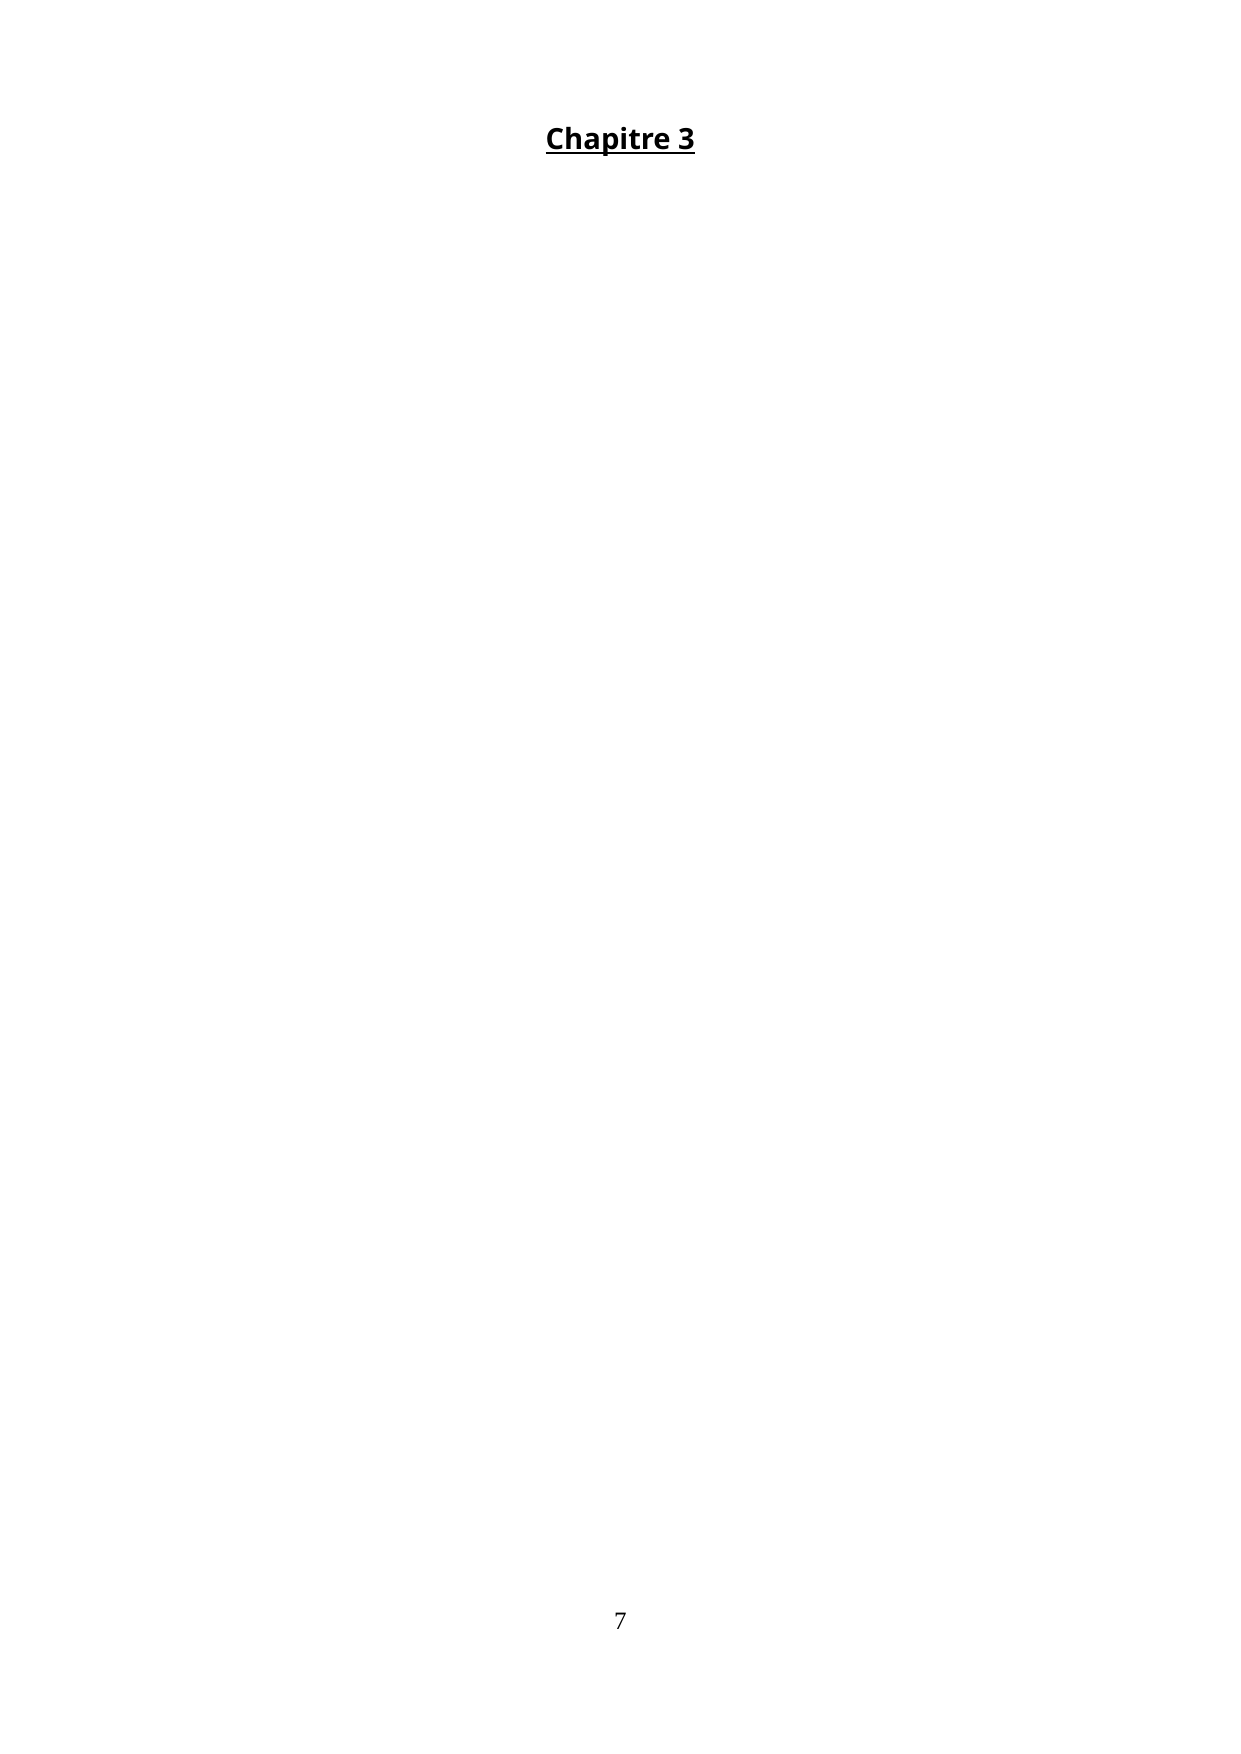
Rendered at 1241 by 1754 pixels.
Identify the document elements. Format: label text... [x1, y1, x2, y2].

text Chapitre 3 [118, 118, 1122, 158]
